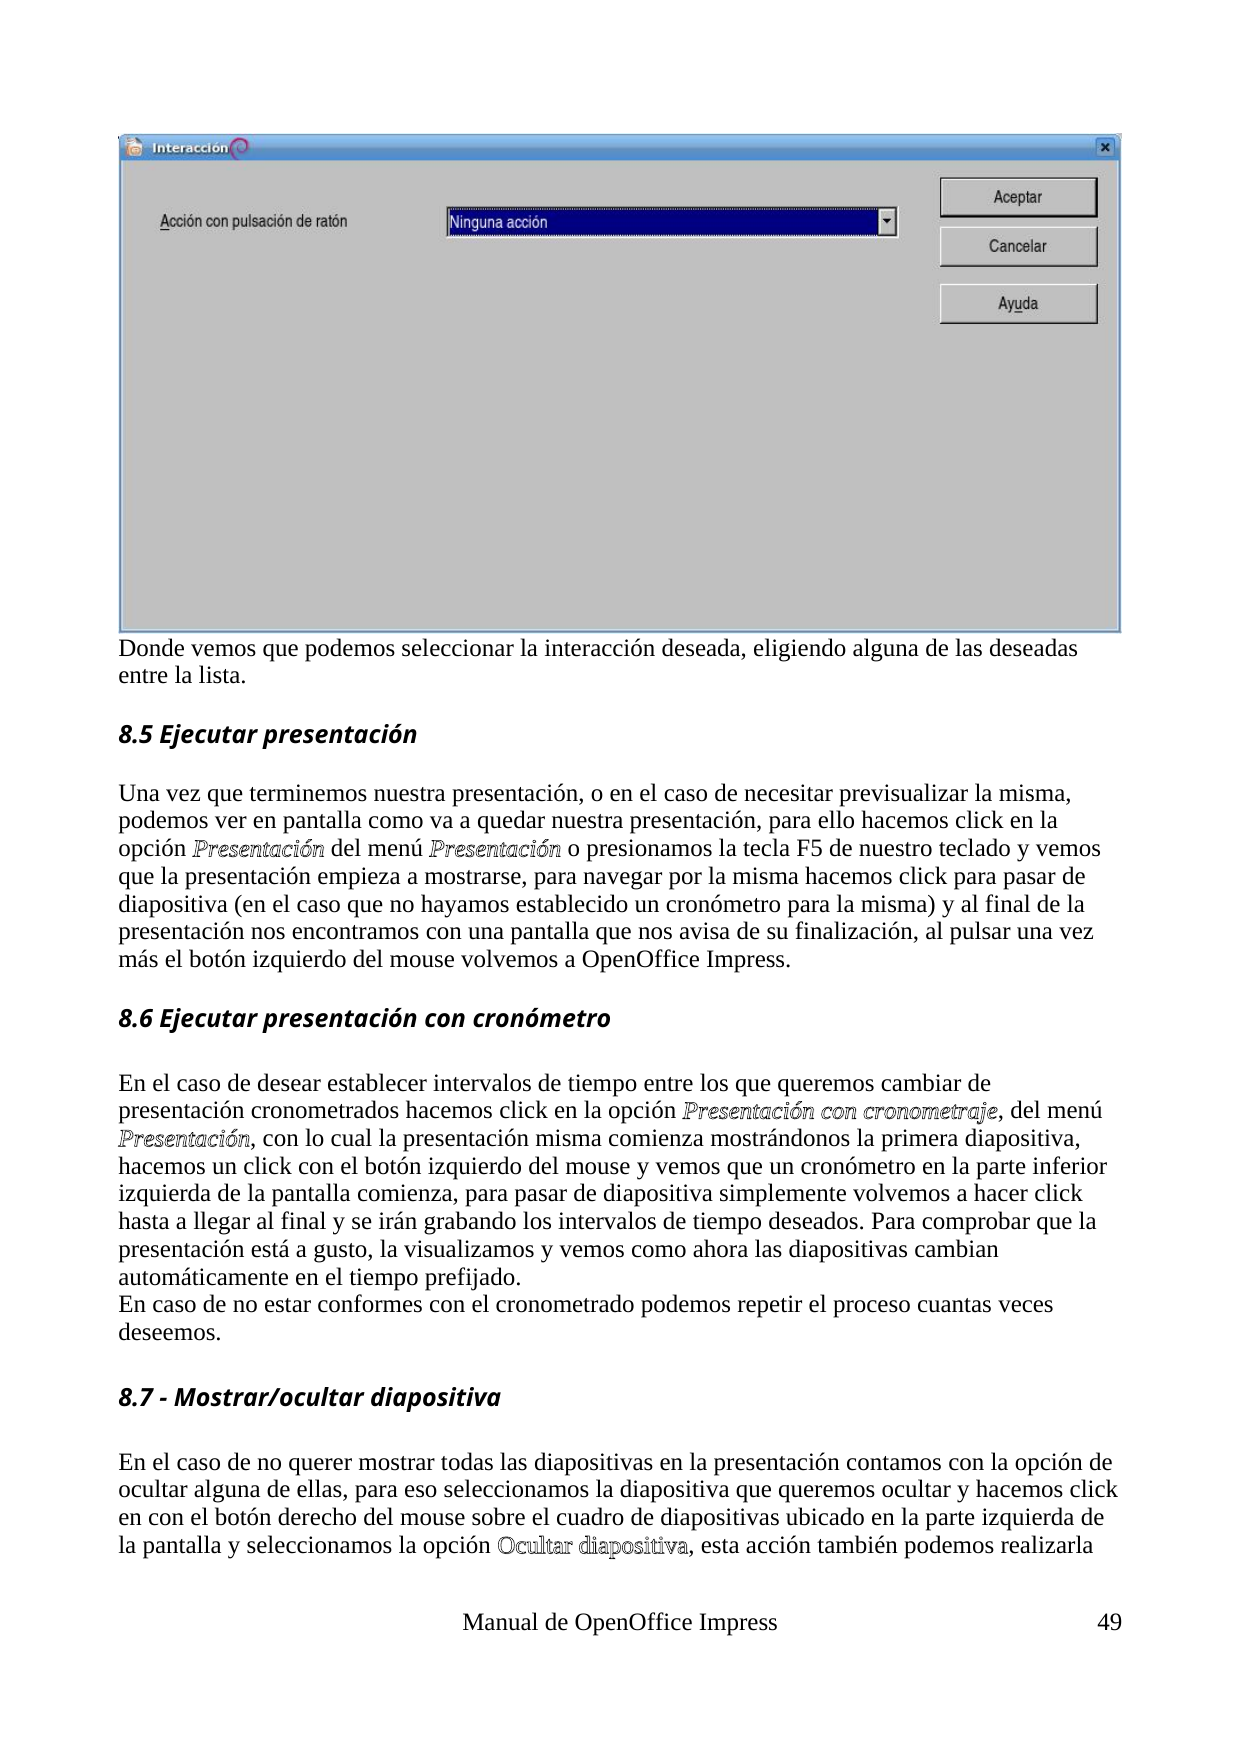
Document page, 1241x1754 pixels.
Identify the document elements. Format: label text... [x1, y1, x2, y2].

text En el caso de no querer mostrar todas las diapositivas en la presentación contamos con la opción de ocultar alguna de ellas, para eso seleccionamos la diapositiva que queremos ocultar y hacemos click en con el botón derecho del mouse sobre el cuadro de diapositivas ubicado en la parte izquierda de la pantalla y seleccionamos la opción Ocultar diapositiva, esta acción también podemos realizarla haciendo click en la opción Mostrar diapositiva del menú Presentación, luego de la previa selección de la misma. Para volver a mostrarla simplemente repetimos el mismo paso. [118, 1448, 1122, 1559]
text Donde vemos que podemos seleccionar la interacción deseada, eligiendo alguna de las deseadas entre la lista. [118, 634, 1122, 689]
text 8.7 - Mostrar/ocultar diapositiva [118, 1380, 1122, 1414]
text 8.6 Ejecutar presentación con cronómetro [118, 1001, 1122, 1034]
picture [118, 133, 1122, 634]
text En el caso de desear establecer intervalos de tiempo entre los que queremos cambiar de presentación cronometrados hacemos click en la opción Presentación con cronometraje, del menú Presentación, con lo cual la presentación misma comienza mostrándonos la primera diapositiva, hacemos un click con el botón izquierdo del mouse y vemos que un cronómetro en la parte inferior izquierda de la pantalla comienza, para pasar de diapositiva simplemente volvemos a hacer click hasta a llegar al final y se irán grabando los intervalos de tiempo deseados. Para comprobar que la presentación está a gusto, la visualizamos y vemos como ahora las diapositivas cambian automáticamente en el tiempo prefijado. [118, 1069, 1122, 1290]
text [118, 118, 1122, 133]
text 8.5 Ejecutar presentación [118, 717, 1122, 751]
text En caso de no estar conformes con el cronometrado podemos repetir el proceso cuantas veces deseemos. [118, 1290, 1122, 1346]
text Una vez que terminemos nuestra presentación, o en el caso de necesitar previsualizar la misma, podemos ver en pantalla como va a quedar nuestra presentación, para ello hacemos click en la opción Presentación del menú Presentación o presionamos la tecla F5 de nuestro teclado y vemos que la presentación empieza a mostrarse, para navegar por la misma hacemos click para pasar de diapositiva (en el caso que no hayamos establecido un cronómetro para la misma) y al final de la presentación nos encontramos con una pantalla que nos avisa de su finalización, al pulsar una vez más el botón izquierdo del mouse volvemos a OpenOffice Impress. [118, 779, 1122, 973]
